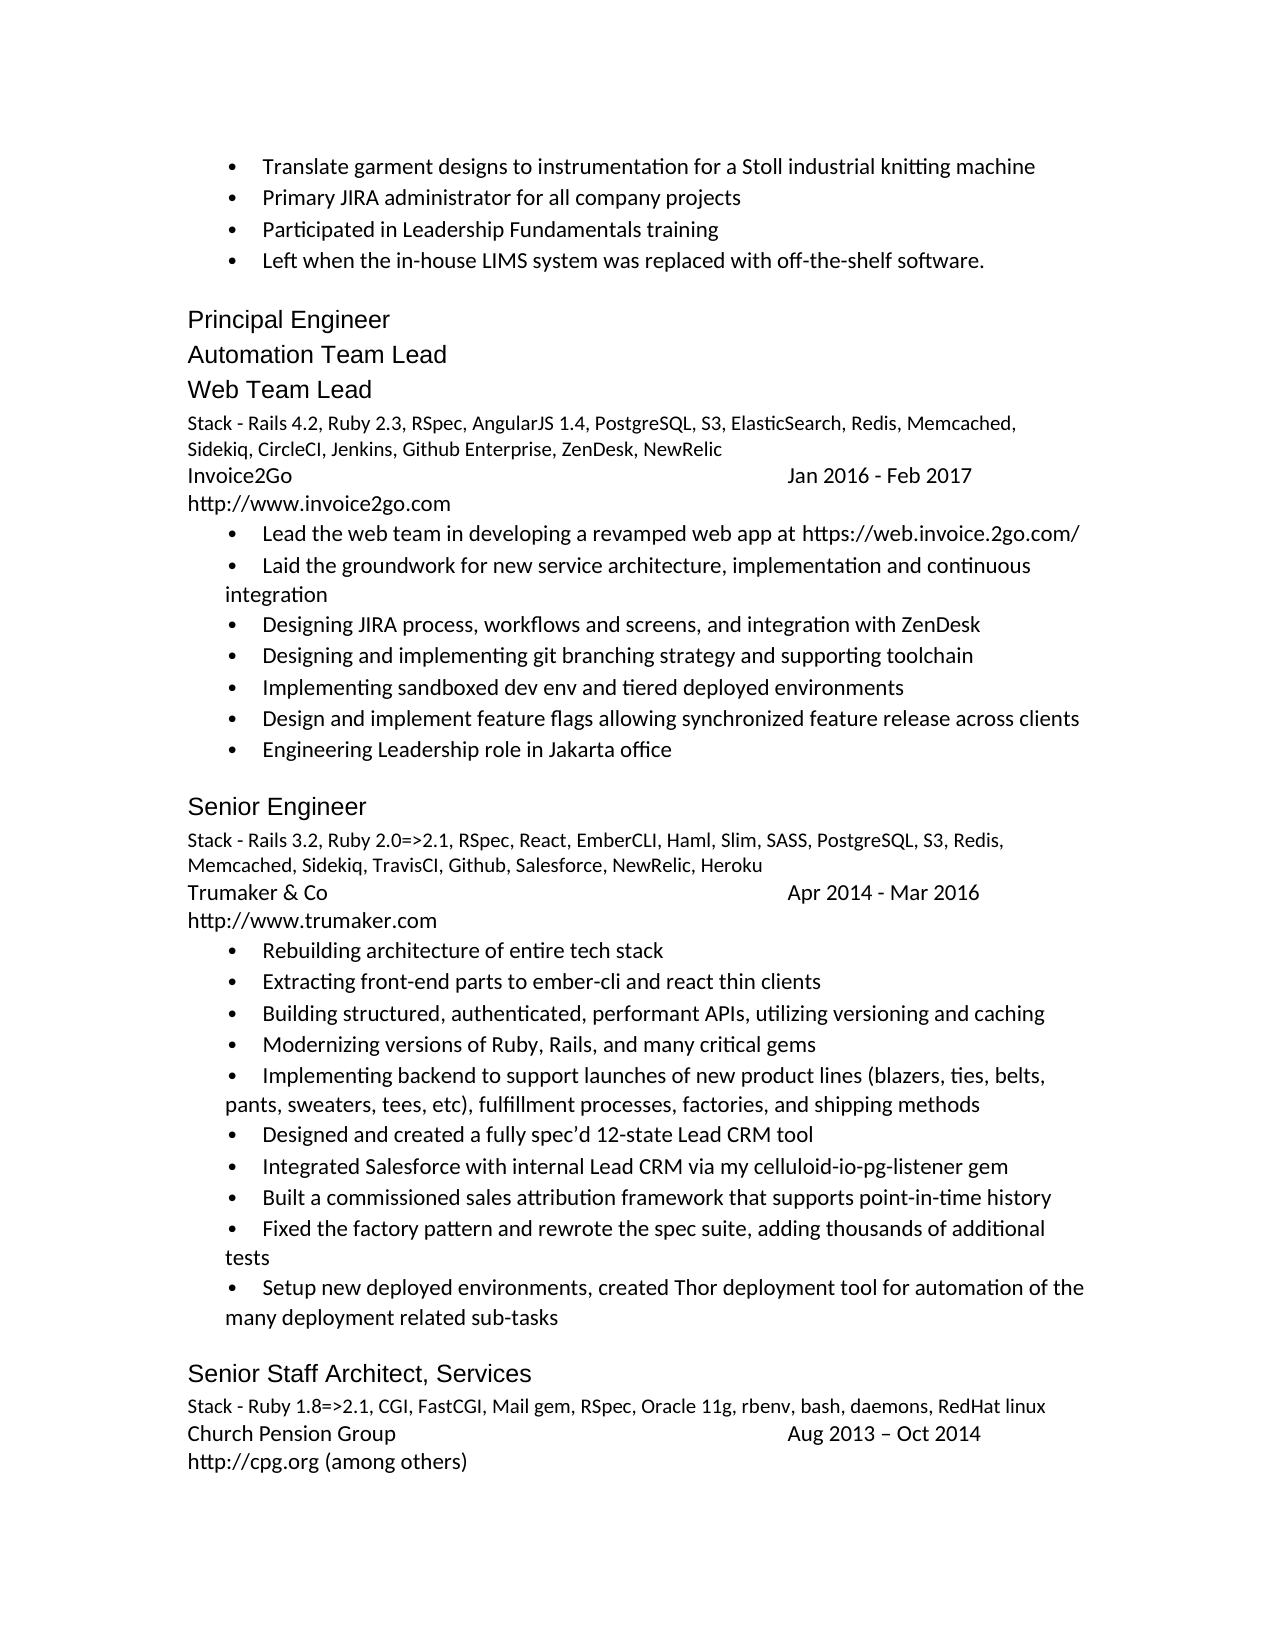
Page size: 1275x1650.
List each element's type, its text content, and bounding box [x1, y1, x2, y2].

list Designing JIRA process, workflows and screens, and integration with ZenDesk [225, 608, 1087, 639]
text Stack - Ruby 1.8=>2.1, CGI, FastCGI, Mail gem, RSpec, Oracle 11g, rbenv, bash, daemons, RedHat linux [187, 1394, 1087, 1419]
list Rebuilding architecture of entire tech stack [225, 934, 1087, 965]
subtitle Senior Engineer [187, 792, 1087, 821]
list Fixed the factory pattern and rewrote the spec suite, adding thousands of additional tests [225, 1212, 1087, 1271]
text http://www.invoice2go.com [187, 489, 1087, 517]
subtitle Automation Team Lead [187, 341, 1087, 369]
list Primary JIRA administrator for all company projects [225, 181, 1087, 212]
list Designed and created a fully spec’d 12-state Lead CRM tool [225, 1118, 1087, 1149]
text Trumaker & Co Apr 2014 - Mar 2016 [187, 878, 1087, 906]
text Stack - Rails 3.2, Ruby 2.0=>2.1, RSpec, React, EmberCLI, Haml, Slim, SASS, PostgreSQL, S3, Redis, Memcached, Sidekiq, TravisCI, Github, Salesforce, NewRelic, Heroku [187, 827, 1087, 878]
subtitle Web Team Lead [187, 376, 1087, 404]
subtitle Principal Engineer [187, 306, 1087, 334]
text Invoice2Go Jan 2016 - Feb 2017 [187, 461, 1087, 489]
list Left when the in-house LIMS system was replaced with off-the-shelf software. [225, 244, 1087, 275]
text http://www.trumaker.com [187, 906, 1087, 934]
list Translate garment designs to instrumentation for a Stoll industrial knitting machine [225, 150, 1087, 181]
list Extracting front-end parts to ember-cli and react thin clients [225, 965, 1087, 997]
list Lead the web team in developing a revamped web app at https://web.invoice.2go.com/ [225, 517, 1087, 549]
list Designing and implementing git branching strategy and supporting toolchain [225, 639, 1087, 670]
list Integrated Salesforce with internal Lead CRM via my celluloid-io-pg-listener gem [225, 1149, 1087, 1181]
list Participated in Leadership Fundamentals training [225, 212, 1087, 244]
list Implementing sandboxed dev env and tiered deployed environments [225, 670, 1087, 702]
list Building structured, authenticated, performant APIs, utilizing versioning and caching [225, 997, 1087, 1028]
text Church Pension Group Aug 2013 – Oct 2014 [187, 1419, 1087, 1447]
subtitle Senior Staff Architect, Services [187, 1359, 1087, 1387]
list Modernizing versions of Ruby, Rails, and many critical gems [225, 1028, 1087, 1059]
text Stack - Rails 4.2, Ruby 2.3, RSpec, AngularJS 1.4, PostgreSQL, S3, ElasticSearch, Redis, Memcached, Sidekiq, CircleCI, Jenkins, Github Enterprise, ZenDesk, NewRelic [187, 411, 1087, 461]
text http://cpg.org (among others) [187, 1447, 1087, 1475]
list Setup new deployed environments, created Thor deployment tool for automation of the many deployment related sub-tasks [225, 1271, 1087, 1331]
list Laid the groundwork for new service architecture, implementation and continuous integration [225, 549, 1087, 608]
list Design and implement feature flags allowing synchronized feature release across clients [225, 702, 1087, 733]
list Engineering Leadership role in Jakarta office [225, 733, 1087, 764]
list Implementing backend to support launches of new product lines (blazers, ties, belts, pants, sweaters, tees, etc), fulfillment processes, factories, and shipping methods [225, 1059, 1087, 1118]
list Built a commissioned sales attribution framework that supports point-in-time history [225, 1181, 1087, 1212]
